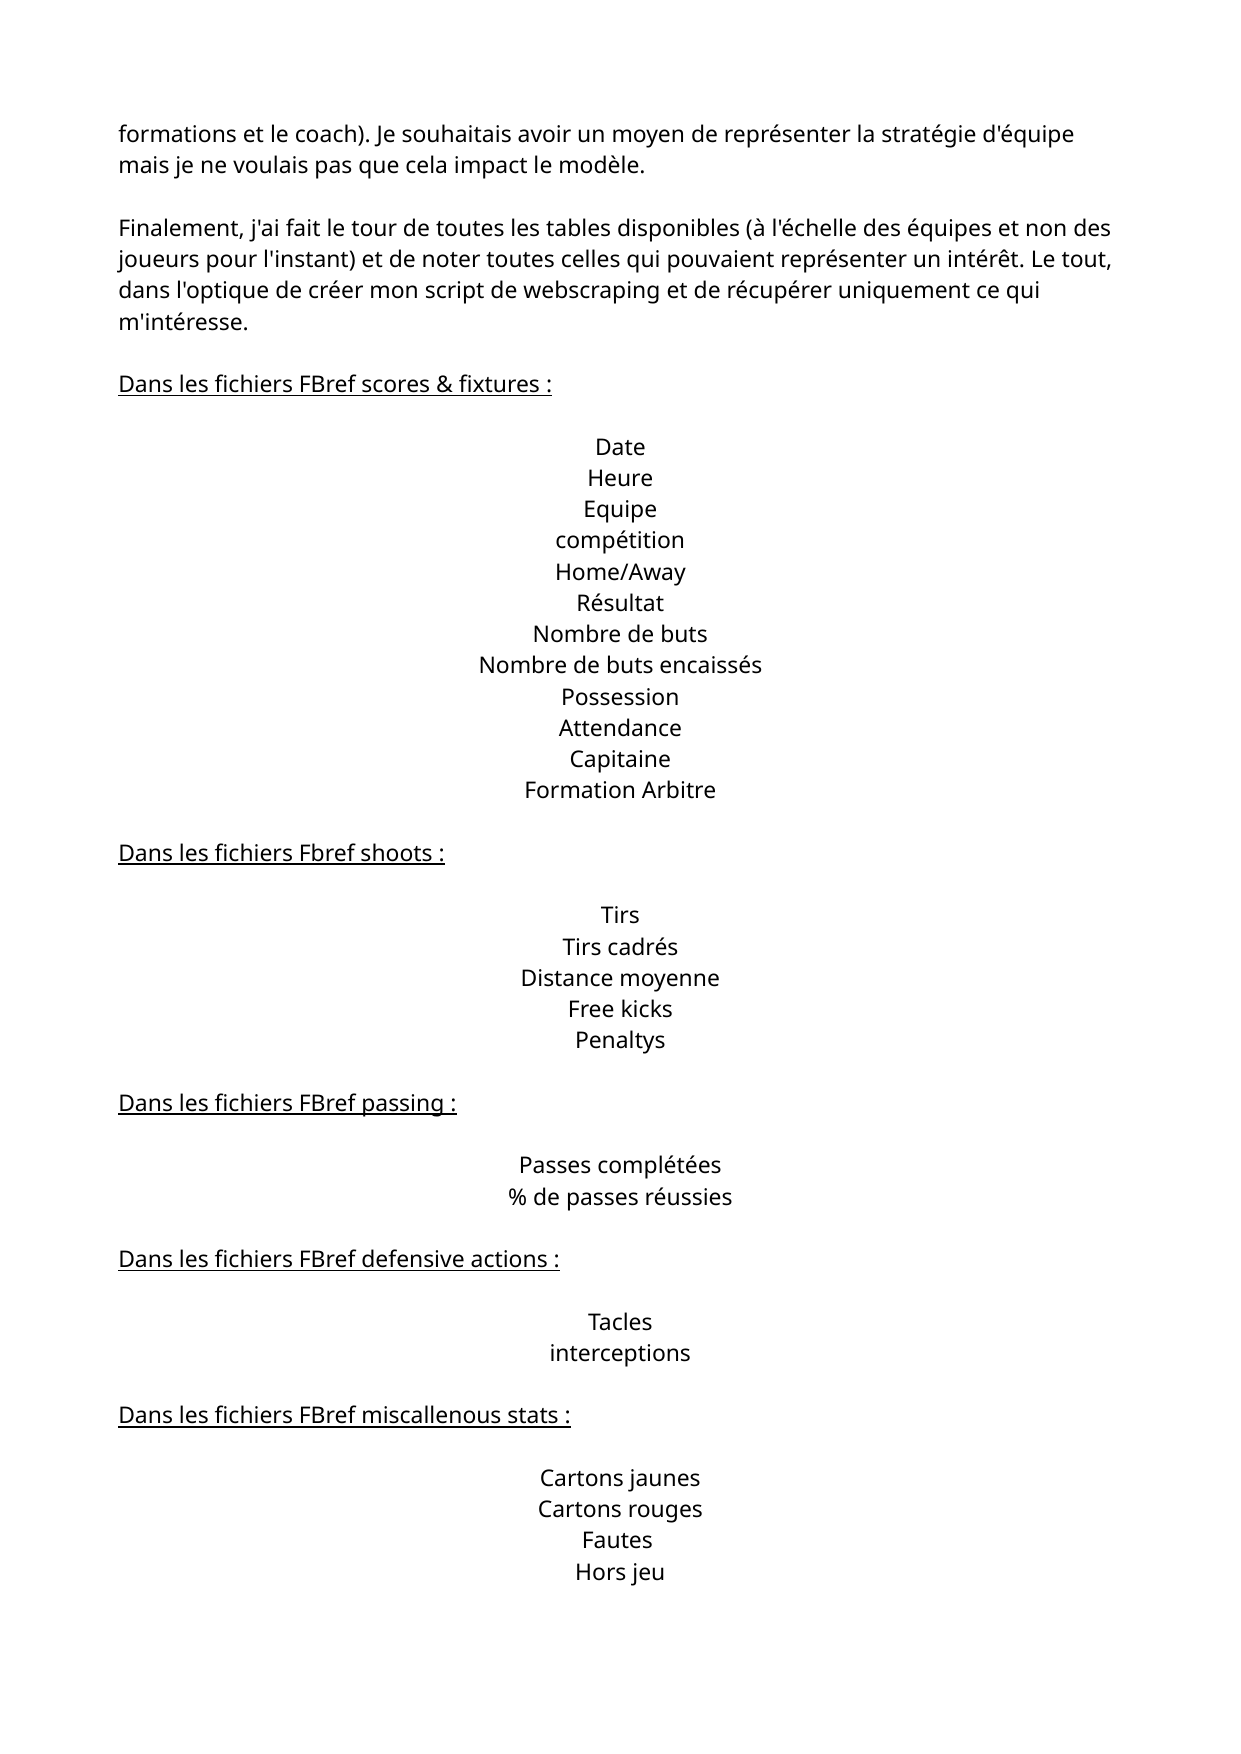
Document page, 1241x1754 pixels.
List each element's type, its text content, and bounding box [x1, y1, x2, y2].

text Attendance [118, 712, 1122, 743]
text Dans les fichiers FBref defensive actions : [118, 1243, 1122, 1274]
text Résultat [118, 587, 1122, 618]
text Home/Away [118, 556, 1122, 587]
text interceptions [118, 1337, 1122, 1368]
text Nombre de buts [118, 618, 1122, 649]
text Dans les fichiers FBref miscallenous stats : [118, 1399, 1122, 1431]
text Free kicks [118, 993, 1122, 1024]
text Cartons jaunes [118, 1462, 1122, 1493]
text Formation Arbitre [118, 774, 1122, 806]
text Capitaine [118, 743, 1122, 774]
text Dans les fichiers FBref scores & fixtures : [118, 368, 1122, 399]
text Equipe [118, 493, 1122, 524]
text Possession [118, 681, 1122, 712]
text Date [118, 431, 1122, 462]
text Hors jeu [118, 1556, 1122, 1587]
text % de passes réussies [118, 1181, 1122, 1212]
text Distance moyenne [118, 962, 1122, 993]
text Dans les fichiers FBref passing : [118, 1087, 1122, 1118]
text compétition [118, 524, 1122, 556]
text Heure [118, 462, 1122, 493]
text Tirs [118, 899, 1122, 931]
text Cartons rouges [118, 1493, 1122, 1524]
text Tacles [118, 1306, 1122, 1337]
text Fautes [118, 1524, 1122, 1556]
text Tirs cadrés [118, 931, 1122, 962]
text Dans les fichiers Fbref shoots : [118, 837, 1122, 868]
text Finalement, j'ai fait le tour de toutes les tables disponibles (à l'échelle des équipes et non des joueurs pour l'instant) et de noter toutes celles qui pouvaient représenter un intérêt. Le tout, dans l'optique de créer mon script de webscraping et de récupérer uniquement ce qui m'intéresse. [118, 212, 1122, 337]
text formations et le coach). Je souhaitais avoir un moyen de représenter la stratégie d'équipe mais je ne voulais pas que cela impact le modèle. [118, 118, 1122, 181]
text Nombre de buts encaissés [118, 649, 1122, 681]
text Penaltys [118, 1024, 1122, 1056]
text Passes complétées [118, 1149, 1122, 1181]
